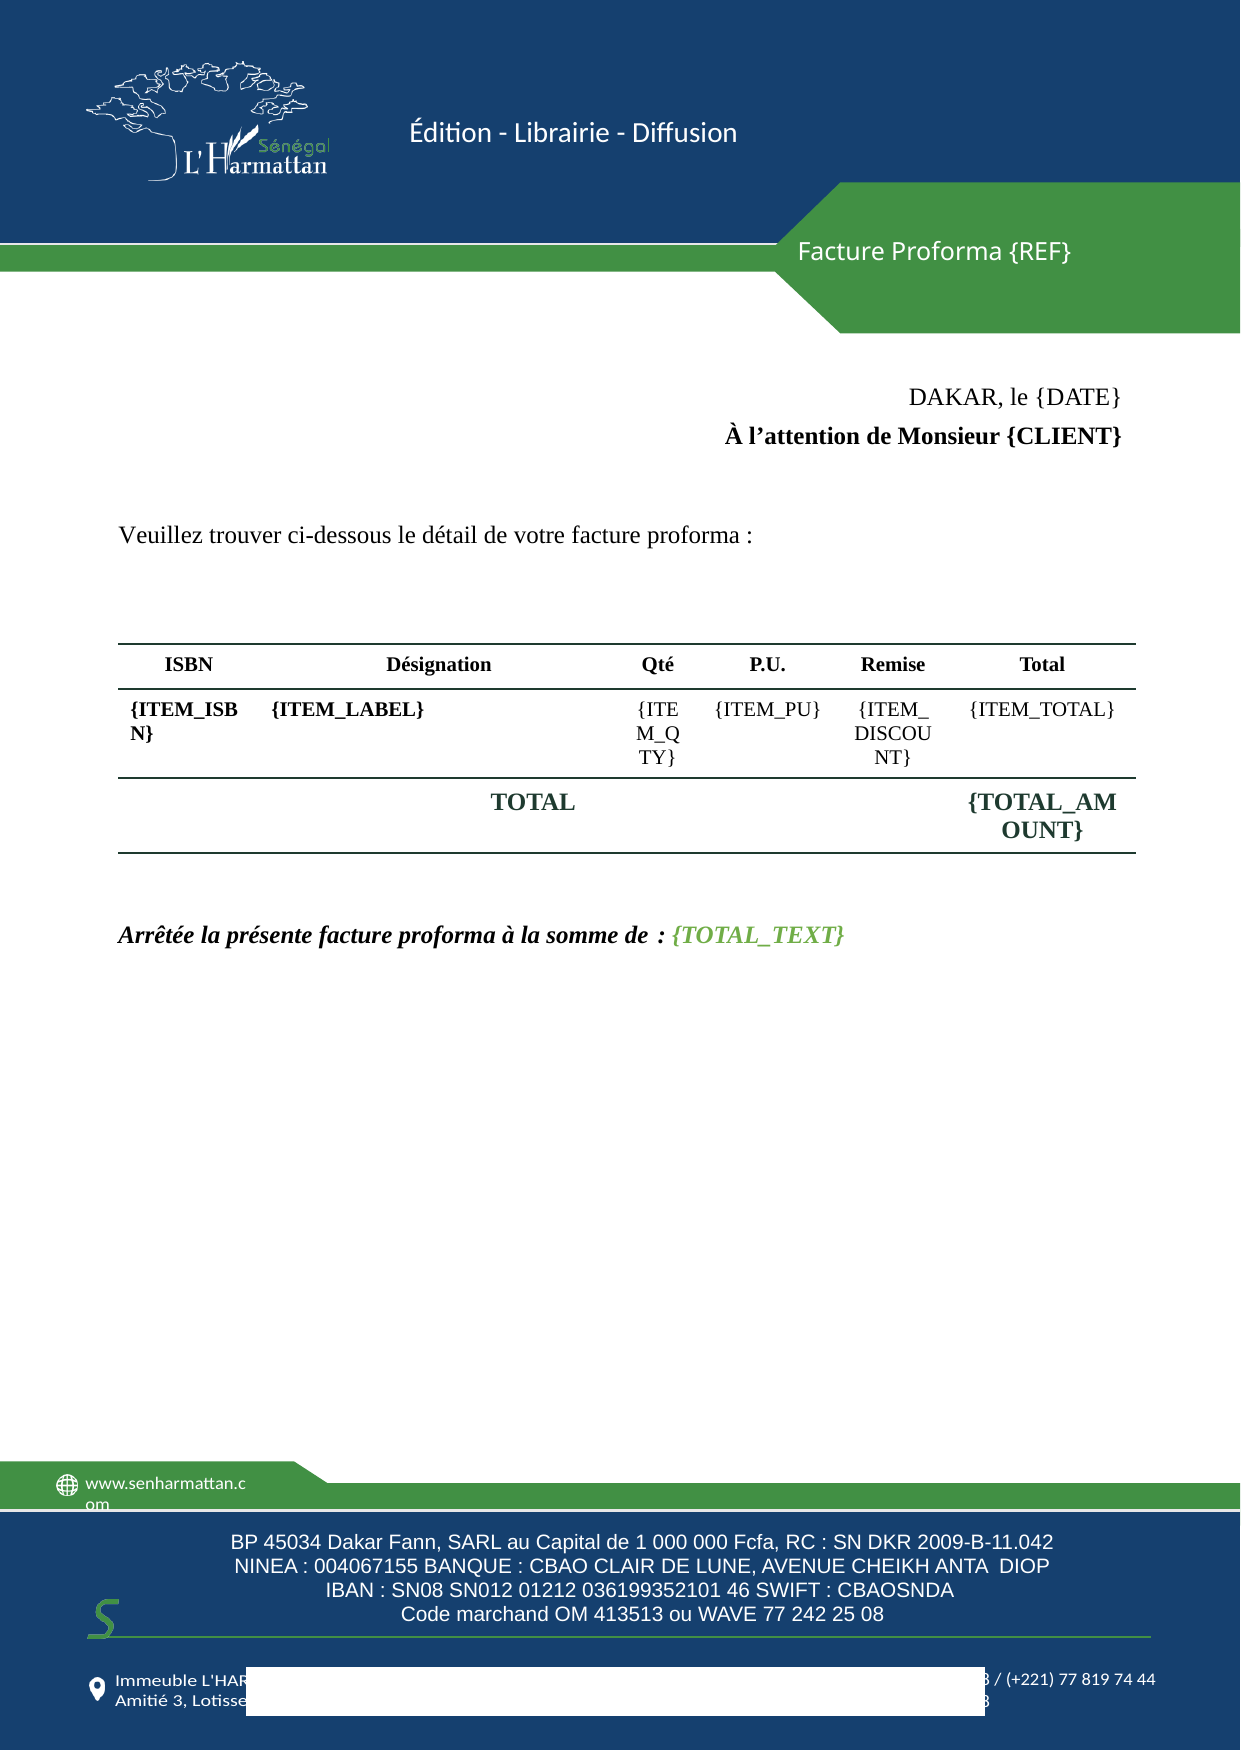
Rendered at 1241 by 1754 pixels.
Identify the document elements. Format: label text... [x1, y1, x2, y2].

table_cell {ITEM_DISCOUNT} [838, 690, 948, 777]
table_header Remise [838, 645, 948, 687]
table_header Qté [619, 645, 697, 687]
text Arrêtée la présente facture proforma à la somme de : {TOTAL_TEXT} [118, 920, 1122, 949]
table_cell {ITEM_PU} [697, 690, 838, 777]
table_header ISBN [118, 645, 259, 687]
text À l’attention de Monsieur {CLIENT} [118, 421, 1122, 450]
table_cell {ITEM_QTY} [619, 690, 697, 777]
table_cell TOTAL [118, 779, 948, 852]
text DAKAR, le {DATE} [118, 382, 1122, 411]
table_header Total [948, 645, 1136, 687]
table_header Désignation [259, 645, 618, 687]
table_cell {ITEM_ISBN} [118, 690, 259, 777]
table_cell {ITEM_TOTAL} [948, 690, 1136, 777]
table_header P.U. [697, 645, 838, 687]
table_cell {ITEM_LABEL} [259, 690, 618, 777]
table_cell {TOTAL_AMOUNT} [948, 779, 1136, 852]
text Veuillez trouver ci-dessous le détail de votre facture proforma : [118, 521, 1122, 549]
